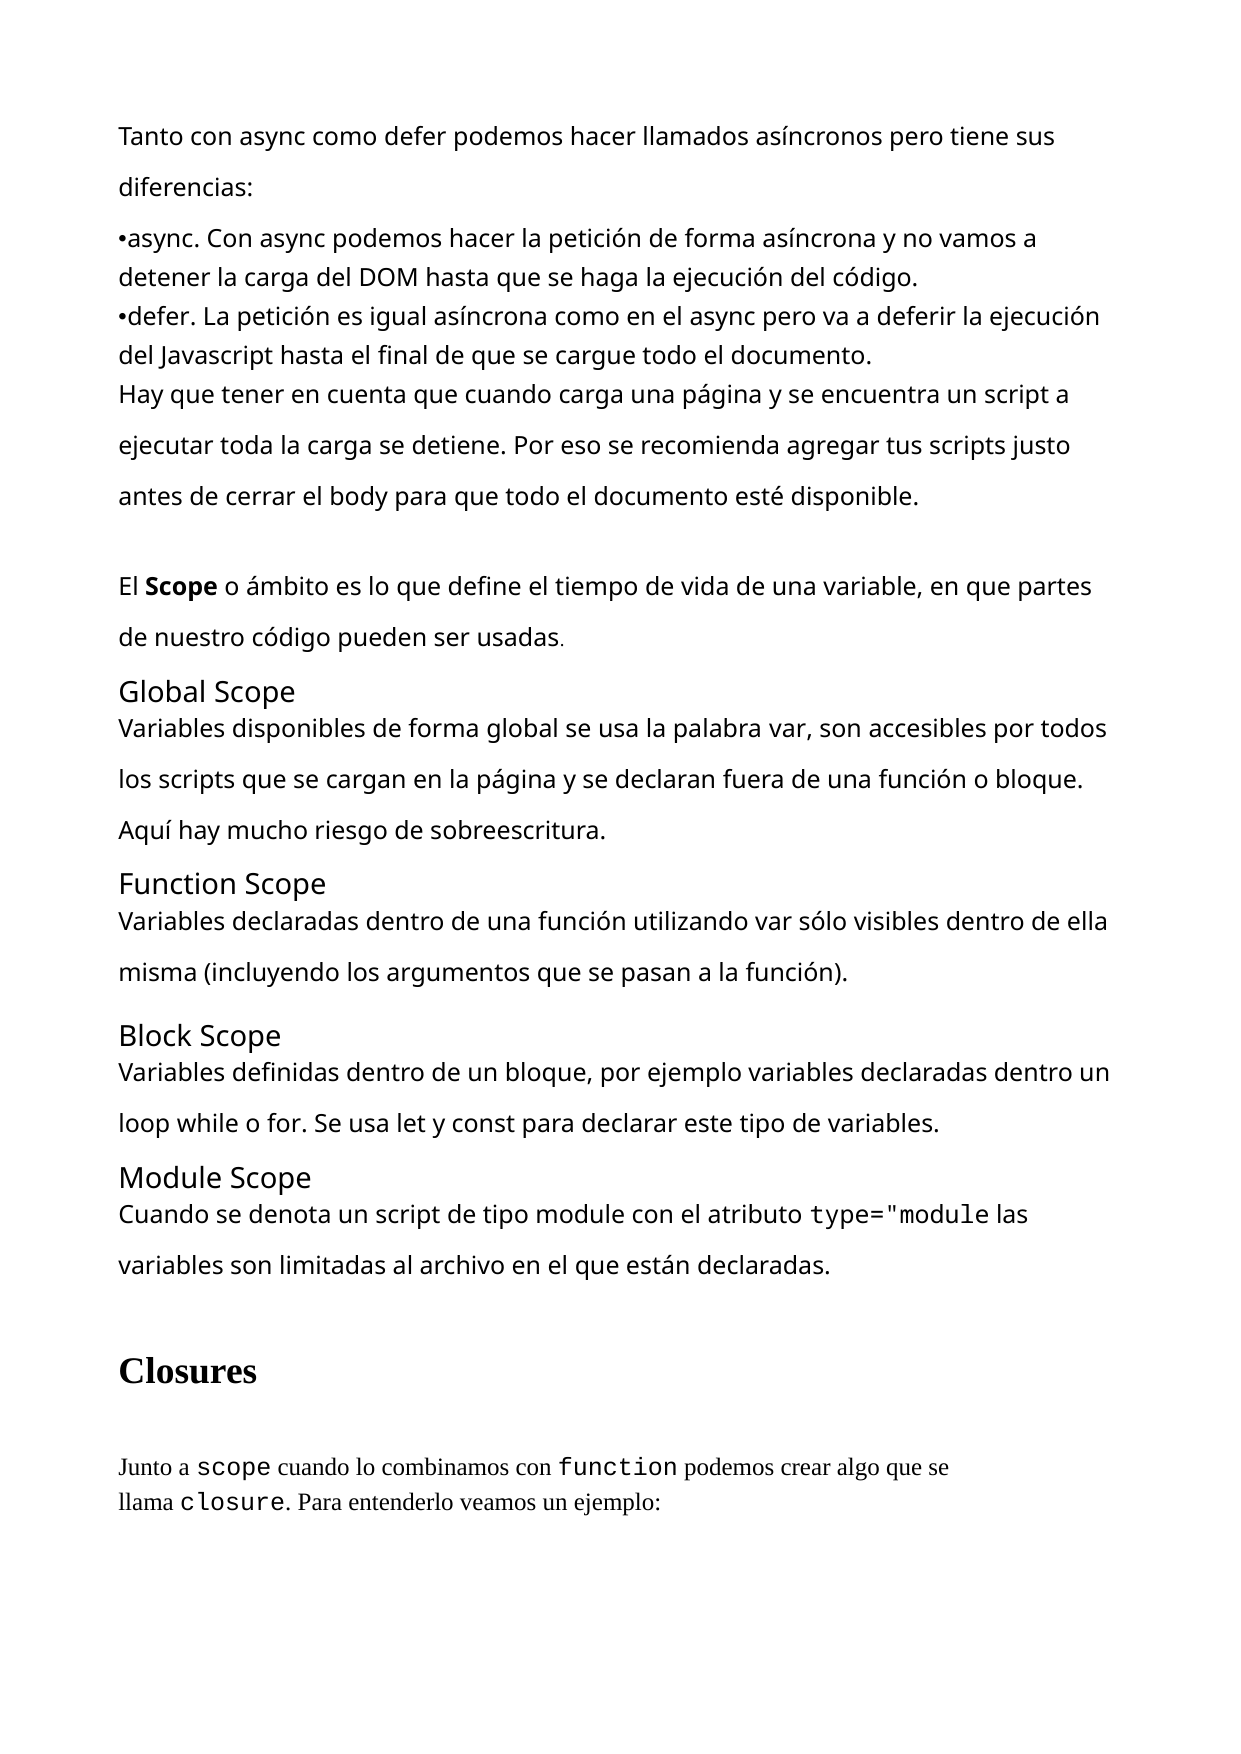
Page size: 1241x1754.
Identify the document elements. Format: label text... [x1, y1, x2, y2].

subtitle Closures [118, 1348, 1122, 1392]
text Variables disponibles de forma global se usa la palabra var, son accesibles por todos los scripts que se cargan en la página y se declaran fuera de una función o bloque. Aquí hay mucho riesgo de sobreescritura. [118, 711, 1122, 847]
subtitle Module Scope [118, 1157, 1122, 1197]
text Cuando se denota un script de tipo module con el atributo type="module las variables son limitadas al archivo en el que están declaradas. [118, 1197, 1122, 1282]
list async. Con async podemos hacer la petición de forma asíncrona y no vamos a detener la carga del DOM hasta que se haga la ejecución del código. [118, 220, 1122, 293]
text Tanto con async como defer podemos hacer llamados asíncronos pero tiene sus diferencias: [118, 118, 1122, 203]
text El Scope o ámbito es lo que define el tiempo de vida de una variable, en que partes de nuestro código pueden ser usadas. [118, 569, 1122, 654]
text Hay que tener en cuenta que cuando carga una página y se encuentra un script a ejecutar toda la carga se detiene. Por eso se recomienda agregar tus scripts justo antes de cerrar el body para que todo el documento esté disponible. [118, 377, 1122, 513]
list defer. La petición es igual asíncrona como en el async pero va a deferir la ejecución del Javascript hasta el final de que se cargue todo el documento. [118, 298, 1122, 372]
text ‌ [118, 1404, 1122, 1433]
subtitle Global Scope [118, 671, 1122, 711]
subtitle Function Scope [118, 864, 1122, 903]
text Variables definidas dentro de un bloque, por ejemplo variables declaradas dentro un loop while o for. Se usa let y const para declarar este tipo de variables. [118, 1055, 1122, 1140]
subtitle Block Scope [118, 1015, 1122, 1055]
text Junto a scope cuando lo combinamos con function podemos crear algo que se llama closure. Para entenderlo veamos un ejemplo: [118, 1452, 1122, 1518]
text Variables declaradas dentro de una función utilizando var sólo visibles dentro de ella misma (incluyendo los argumentos que se pasan a la función). [118, 903, 1122, 988]
text ‌ [118, 1537, 1122, 1566]
